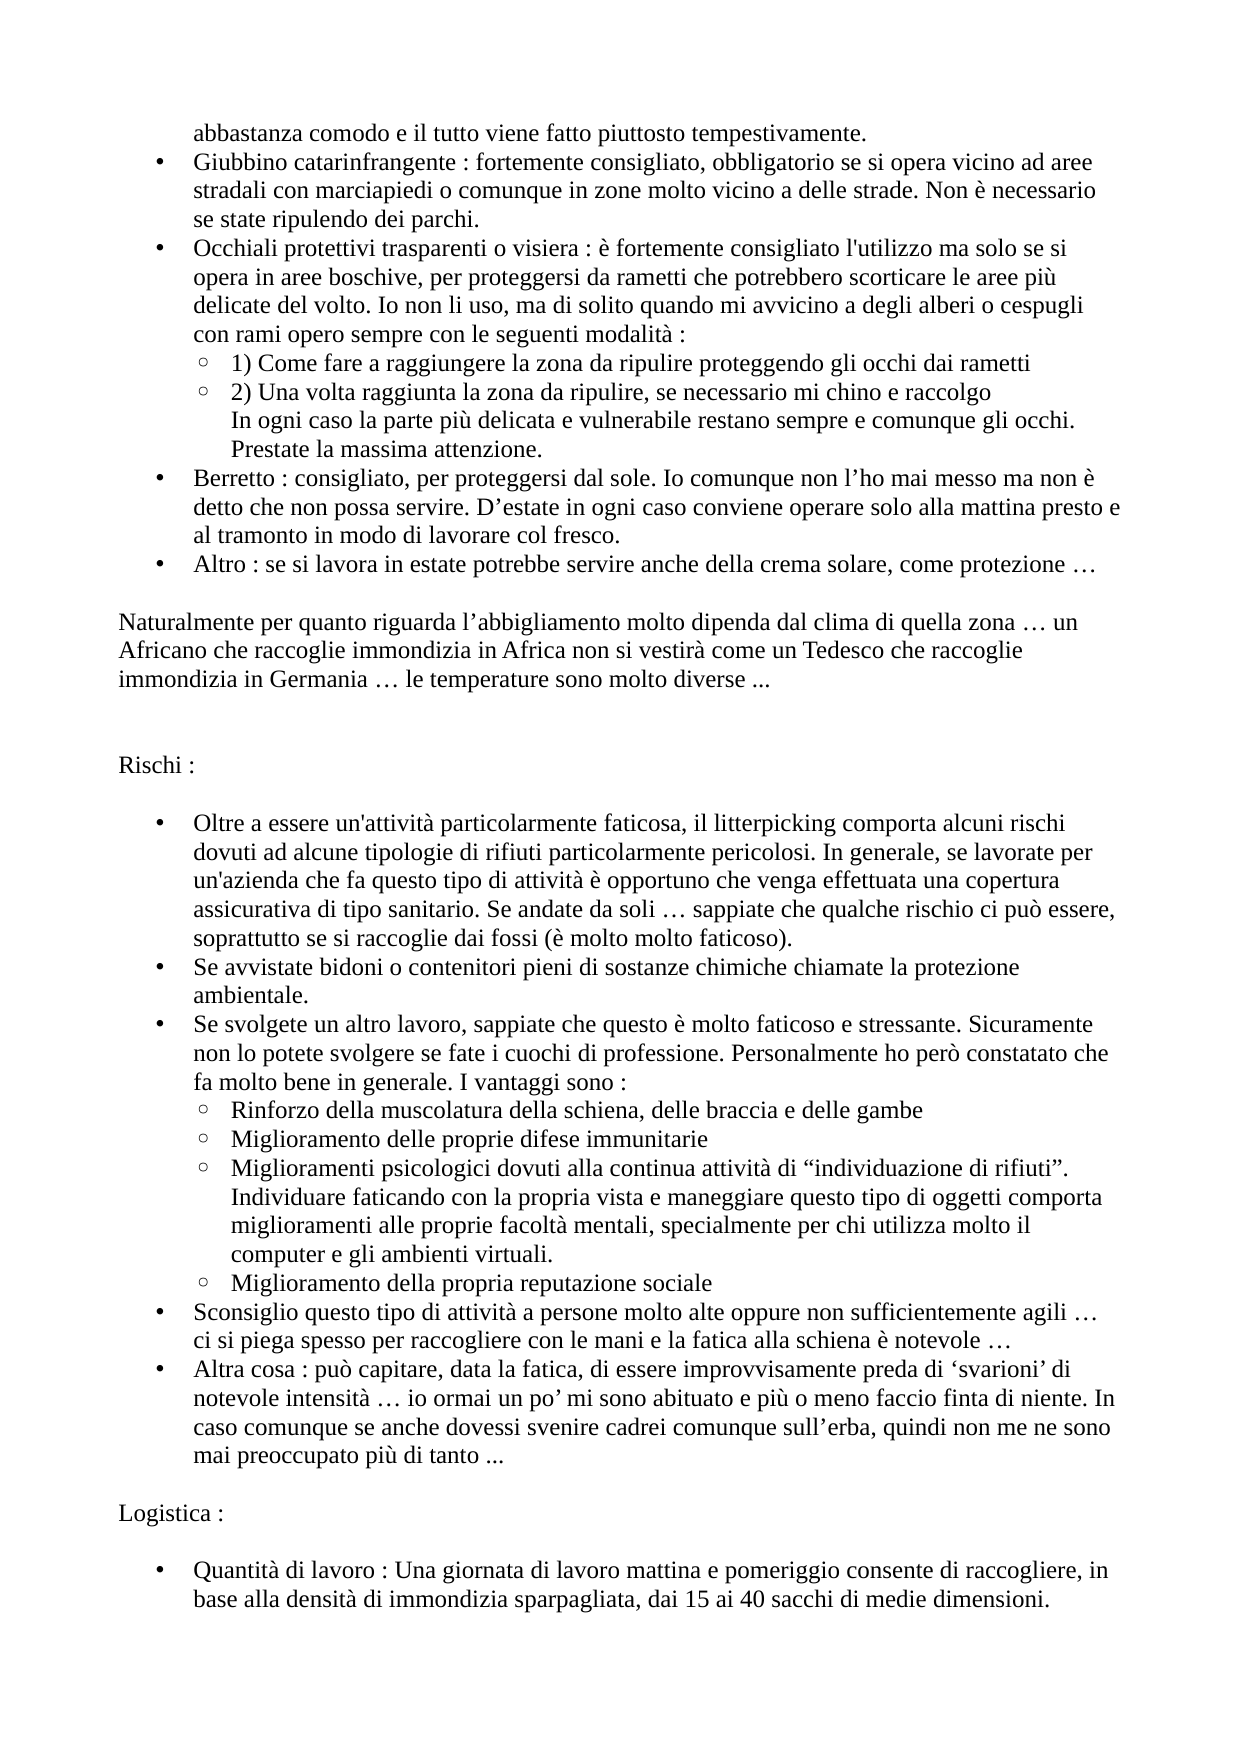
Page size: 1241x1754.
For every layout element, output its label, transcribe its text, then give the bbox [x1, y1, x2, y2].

list Rinforzo della muscolatura della schiena, delle braccia e delle gambe [193, 1096, 1122, 1124]
list Miglioramenti psicologici dovuti alla continua attività di “individuazione di rifiuti”. Individuare faticando con la propria vista e maneggiare questo tipo di oggetti comporta miglioramenti alle proprie facoltà mentali, specialmente per chi utilizza molto il computer e gli ambienti virtuali. [193, 1153, 1122, 1268]
list Altra cosa : può capitare, data la fatica, di essere improvvisamente preda di ‘svarioni’ di notevole intensità … io ormai un po’ mi sono abituato e più o meno faccio finta di niente. In caso comunque se anche dovessi svenire cadrei comunque sull’erba, quindi non me ne sono mai preoccupato più di tanto ... [156, 1354, 1122, 1469]
text Naturalmente per quanto riguarda l’abbigliamento molto dipenda dal clima di quella zona … un Africano che raccoglie immondizia in Africa non si vestirà come un Tedesco che raccoglie immondizia in Germania … le temperature sono molto diverse ... [118, 607, 1122, 693]
list Se svolgete un altro lavoro, sappiate che questo è molto faticoso e stressante. Sicuramente non lo potete svolgere se fate i cuochi di professione. Personalmente ho però constatato che fa molto bene in generale. I vantaggi sono : [156, 1009, 1122, 1096]
list Giubbino catarinfrangente : fortemente consigliato, obbligatorio se si opera vicino ad aree stradali con marciapiedi o comunque in zone molto vicino a delle strade. Non è necessario se state ripulendo dei parchi. [156, 147, 1122, 233]
text Rischi : [118, 751, 1122, 779]
text Logistica : [118, 1498, 1122, 1527]
list Miglioramento delle proprie difese immunitarie [193, 1124, 1122, 1153]
list Occhiali protettivi trasparenti o visiera : è fortemente consigliato l'utilizzo ma solo se si opera in aree boschive, per proteggersi da rametti che potrebbero scorticare le aree più delicate del volto. Io non li uso, ma di solito quando mi avvicino a degli alberi o cespugli con rami opero sempre con le seguenti modalità : [156, 233, 1122, 348]
list Miglioramento della propria reputazione sociale [193, 1268, 1122, 1297]
list Berretto : consigliato, per proteggersi dal sole. Io comunque non l’ho mai messo ma non è detto che non possa servire. D’estate in ogni caso conviene operare solo alla mattina presto e al tramonto in modo di lavorare col fresco. [156, 463, 1122, 549]
list 2) Una volta raggiunta la zona da ripulire, se necessario mi chino e raccolgo [193, 377, 1122, 406]
list In ogni caso la parte più delicata e vulnerabile restano sempre e comunque gli occhi. Prestate la massima attenzione. [193, 406, 1122, 463]
list Oltre a essere un'attività particolarmente faticosa, il litterpicking comporta alcuni rischi dovuti ad alcune tipologie di rifiuti particolarmente pericolosi. In generale, se lavorate per un'azienda che fa questo tipo di attività è opportuno che venga effettuata una copertura assicurativa di tipo sanitario. Se andate da soli … sappiate che qualche rischio ci può essere, soprattutto se si raccoglie dai fossi (è molto molto faticoso). [156, 808, 1122, 952]
list 1) Come fare a raggiungere la zona da ripulire proteggendo gli occhi dai rametti [193, 348, 1122, 377]
list abbastanza comodo e il tutto viene fatto piuttosto tempestivamente. [156, 118, 1122, 147]
list Se avvistate bidoni o contenitori pieni di sostanze chimiche chiamate la protezione ambientale. [156, 952, 1122, 1009]
list Altro : se si lavora in estate potrebbe servire anche della crema solare, come protezione … [156, 549, 1122, 578]
list Sconsiglio questo tipo di attività a persone molto alte oppure non sufficientemente agili … ci si piega spesso per raccogliere con le mani e la fatica alla schiena è notevole … [156, 1297, 1122, 1354]
list Quantità di lavoro : Una giornata di lavoro mattina e pomeriggio consente di raccogliere, in base alla densità di immondizia sparpagliata, dai 15 ai 40 sacchi di medie dimensioni. [156, 1556, 1122, 1613]
